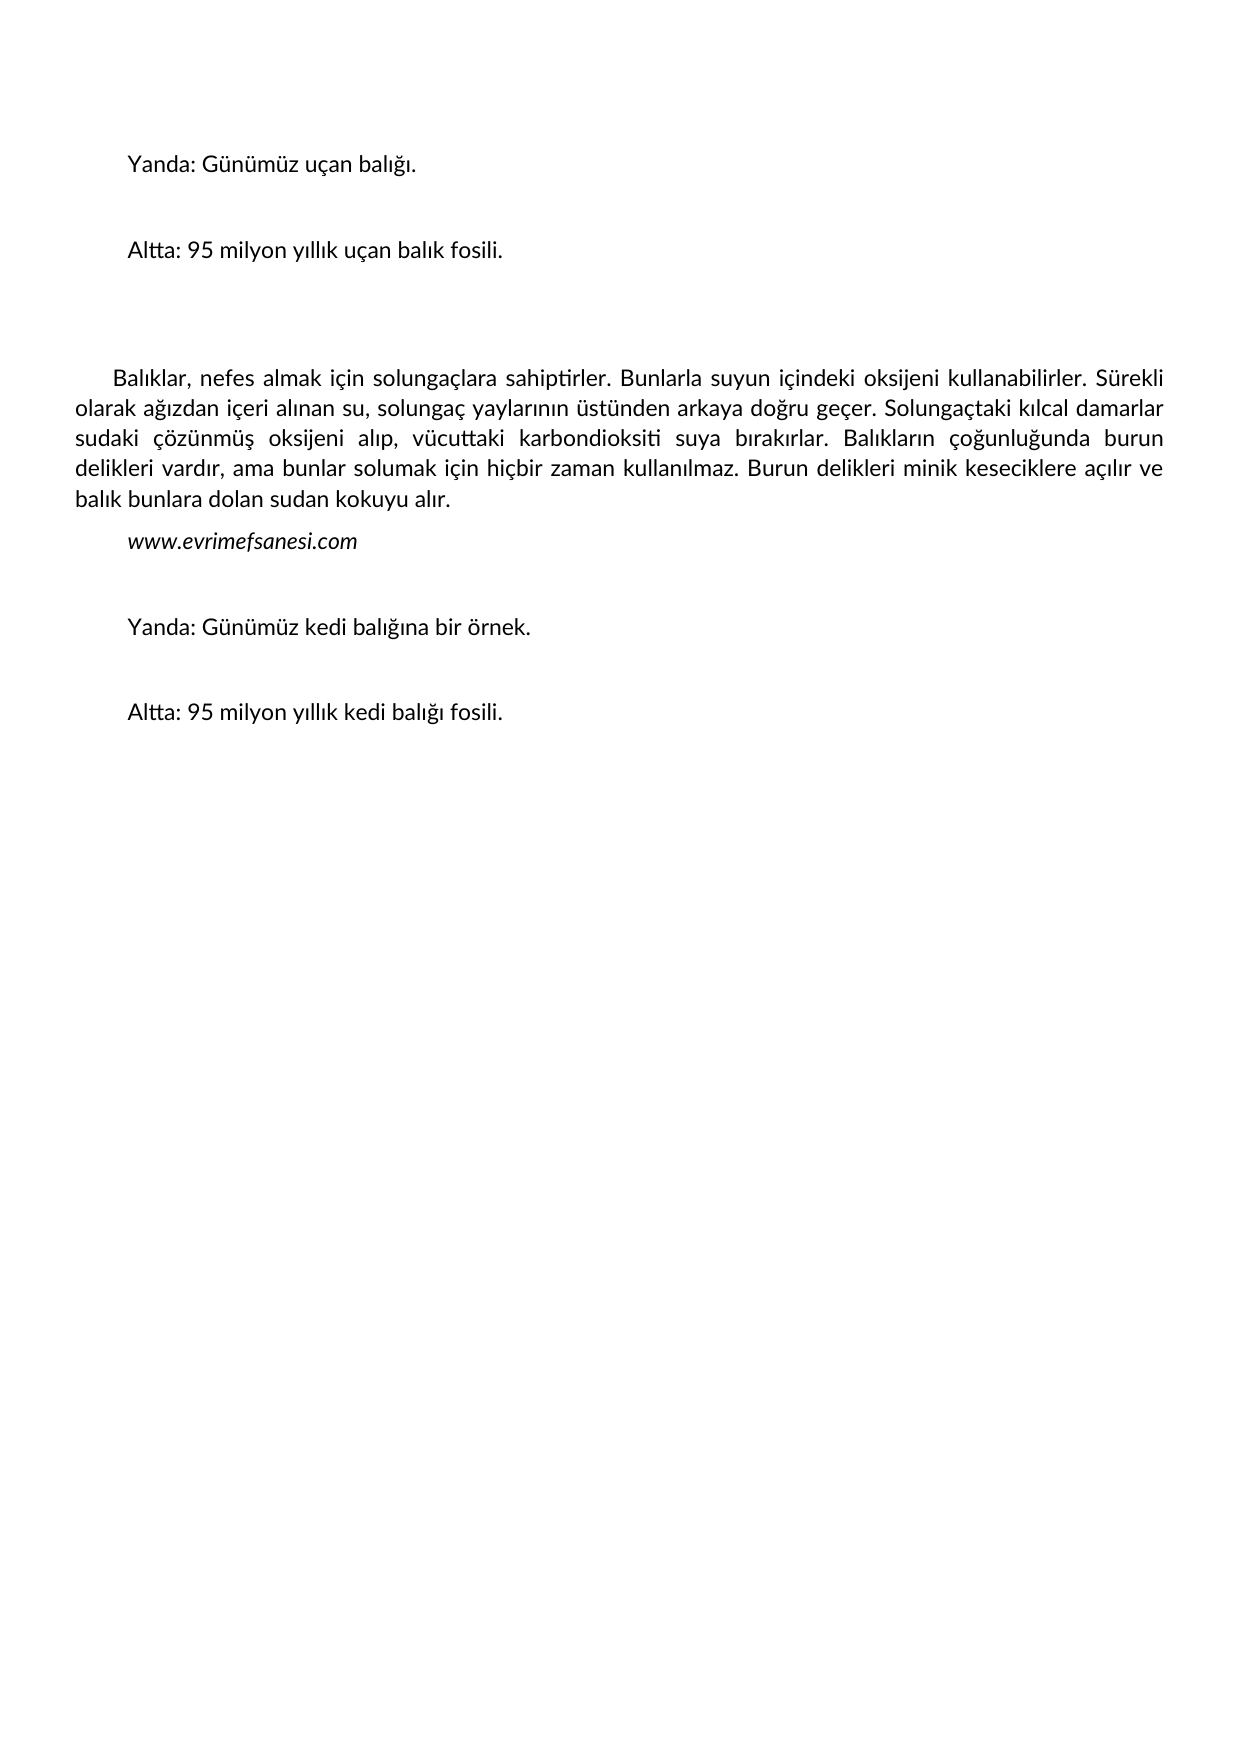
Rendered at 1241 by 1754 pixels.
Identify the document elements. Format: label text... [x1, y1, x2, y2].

text Balıklar, nefes almak için solungaçlara sahiptirler. Bunlarla suyun içindeki oksijeni kullanabilirler. Sürekli olarak ağızdan içeri alınan su, solungaç yaylarının üstünden arkaya doğru geçer. Solungaçtaki kılcal damarlar sudaki çözünmüş oksijeni alıp, vücuttaki karbondioksiti suya bırakırlar. Balıkların çoğunluğunda burun delikleri vardır, ama bunlar solumak için hiçbir zaman kullanılmaz. Burun delikleri minik keseciklere açılır ve balık bunlara dolan sudan kokuyu alır. [75, 363, 1165, 512]
text Altta: 95 milyon yıllık kedi balığı fosili. [127, 698, 1143, 725]
text Altta: 95 milyon yıllık uçan balık fosili. [127, 235, 1143, 263]
text Yanda: Günümüz kedi balığına bir örnek. [127, 612, 1143, 640]
text www.evrimefsanesi.com [127, 527, 1143, 554]
text Yanda: Günümüz uçan balığı. [127, 150, 1143, 177]
